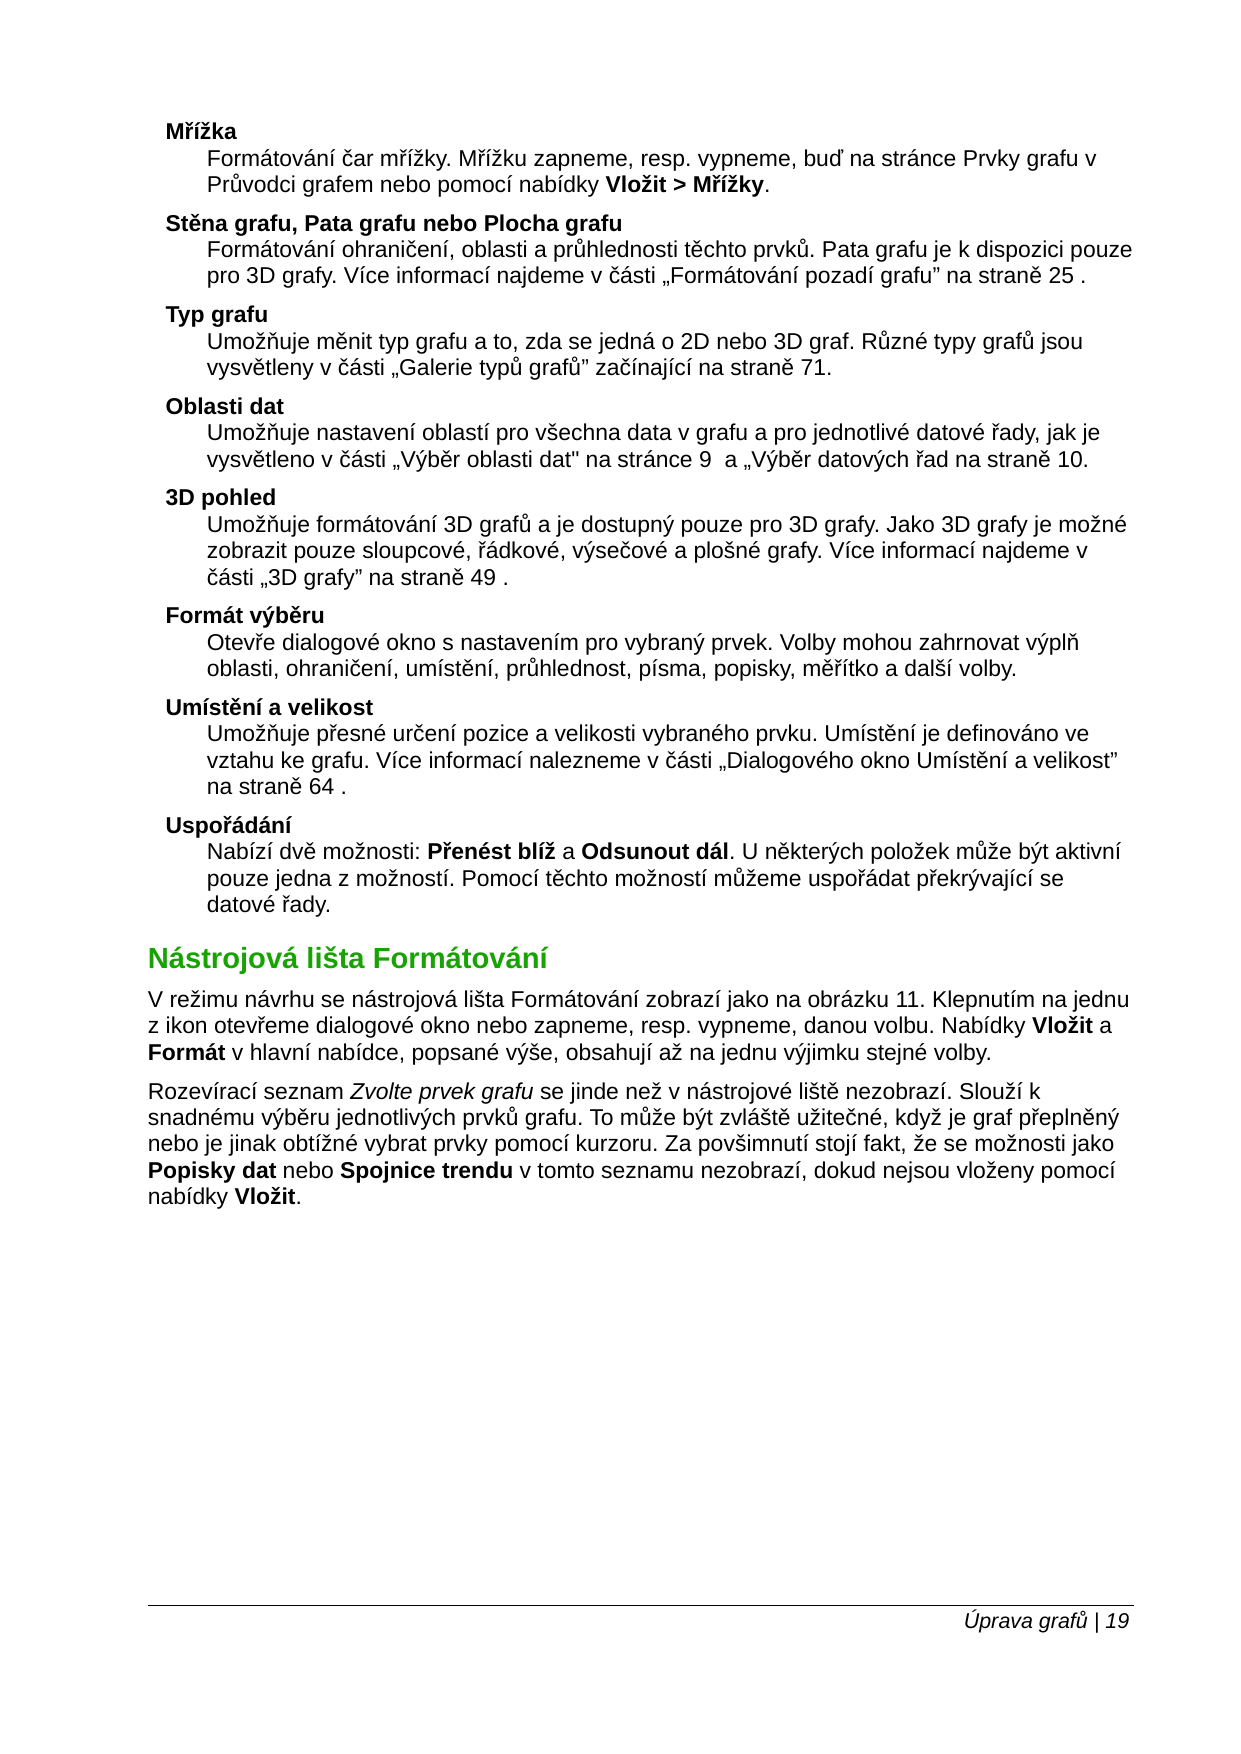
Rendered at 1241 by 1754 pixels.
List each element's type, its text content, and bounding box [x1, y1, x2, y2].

text Formát výběru [165, 602, 1134, 629]
text Umožňuje formátování 3D grafů a je dostupný pouze pro 3D grafy. Jako 3D grafy je možné zobrazit pouze sloupcové, řádkové, výsečové a plošné grafy. Více informací najdeme v části „3D grafy” na straně 46 . [207, 511, 1134, 590]
text Umožňuje nastavení oblastí pro všechna data v grafu a pro jednotlivé datové řady, jak je vysvětleno v části „Výběr oblasti dat" na stránce 8 a „Výběr datových řad na straně 9. [207, 419, 1134, 472]
text Stěna grafu, Pata grafu nebo Plocha grafu [165, 210, 1134, 236]
text Formátování čar mřížky. Mřížku zapneme, resp. vypneme, buď na stránce Prvky grafu v Průvodci grafem nebo pomocí nabídky Vložit > Mřížky. [207, 144, 1134, 197]
text Nabízí dvě možnosti: Přenést blíž a Odsunout dál. U některých položek může být aktivní pouze jedna z možností. Pomocí těchto možností můžeme uspořádat překrývající se datové řady. [207, 838, 1134, 917]
text Umístění a velikost [165, 694, 1134, 720]
text Uspořádání [165, 812, 1134, 838]
text Formátování ohraničení, oblasti a průhlednosti těchto prvků. Pata grafu je k dispozici pouze pro 3D grafy. Více informací najdeme v části „Formátování pozadí grafu” na straně 24 . [207, 236, 1134, 289]
text Umožňuje měnit typ grafu a to, zda se jedná o 2D nebo 3D graf. Různé typy grafů jsou vysvětleny v části „Galerie typů grafů” začínající na straně 68. [207, 328, 1134, 380]
subtitle Nástrojová lišta Formátování [148, 941, 1134, 974]
text Umožňuje přesné určení pozice a velikosti vybraného prvku. Umístění je definováno ve vztahu ke grafu. Více informací nalezneme v části „Dialogové okno Umístění a velikost” na straně 61 . [207, 720, 1134, 799]
text Rozevírací seznam Zvolte prvek grafu se jinde než v nástrojové liště nezobrazí. Slouží k snadnému výběru jednotlivých prvků grafu. To může být zvláště užitečné, když je graf přeplněný nebo je jinak obtížné vybrat prvky pomocí kurzoru. Za povšimnutí stojí fakt, že se možnosti jako Popisky dat nebo Spojnice trendu v tomto seznamu nezobrazí, dokud nejsou vloženy pomocí nabídky Vložit. [148, 1078, 1134, 1209]
text Otevře dialogové okno s nastavením pro vybraný prvek. Volby mohou zahrnovat výplň oblasti, ohraničení, umístění, průhlednost, písma, popisky, měřítko a další volby. [207, 629, 1134, 681]
text Oblasti dat [165, 393, 1134, 419]
text Typ grafu [165, 301, 1134, 328]
text Mřížka [165, 118, 1134, 144]
text V režimu návrhu se nástrojová lišta Formátování zobrazí jako na obrázku 11. Klepnutím na jednu z ikon otevřeme dialogové okno nebo zapneme, resp. vypneme, danou volbu. Nabídky Vložit a Formát v hlavní nabídce, popsané výše, obsahují až na jednu výjimku stejné volby. [148, 986, 1134, 1065]
text 3D pohled [165, 484, 1134, 511]
